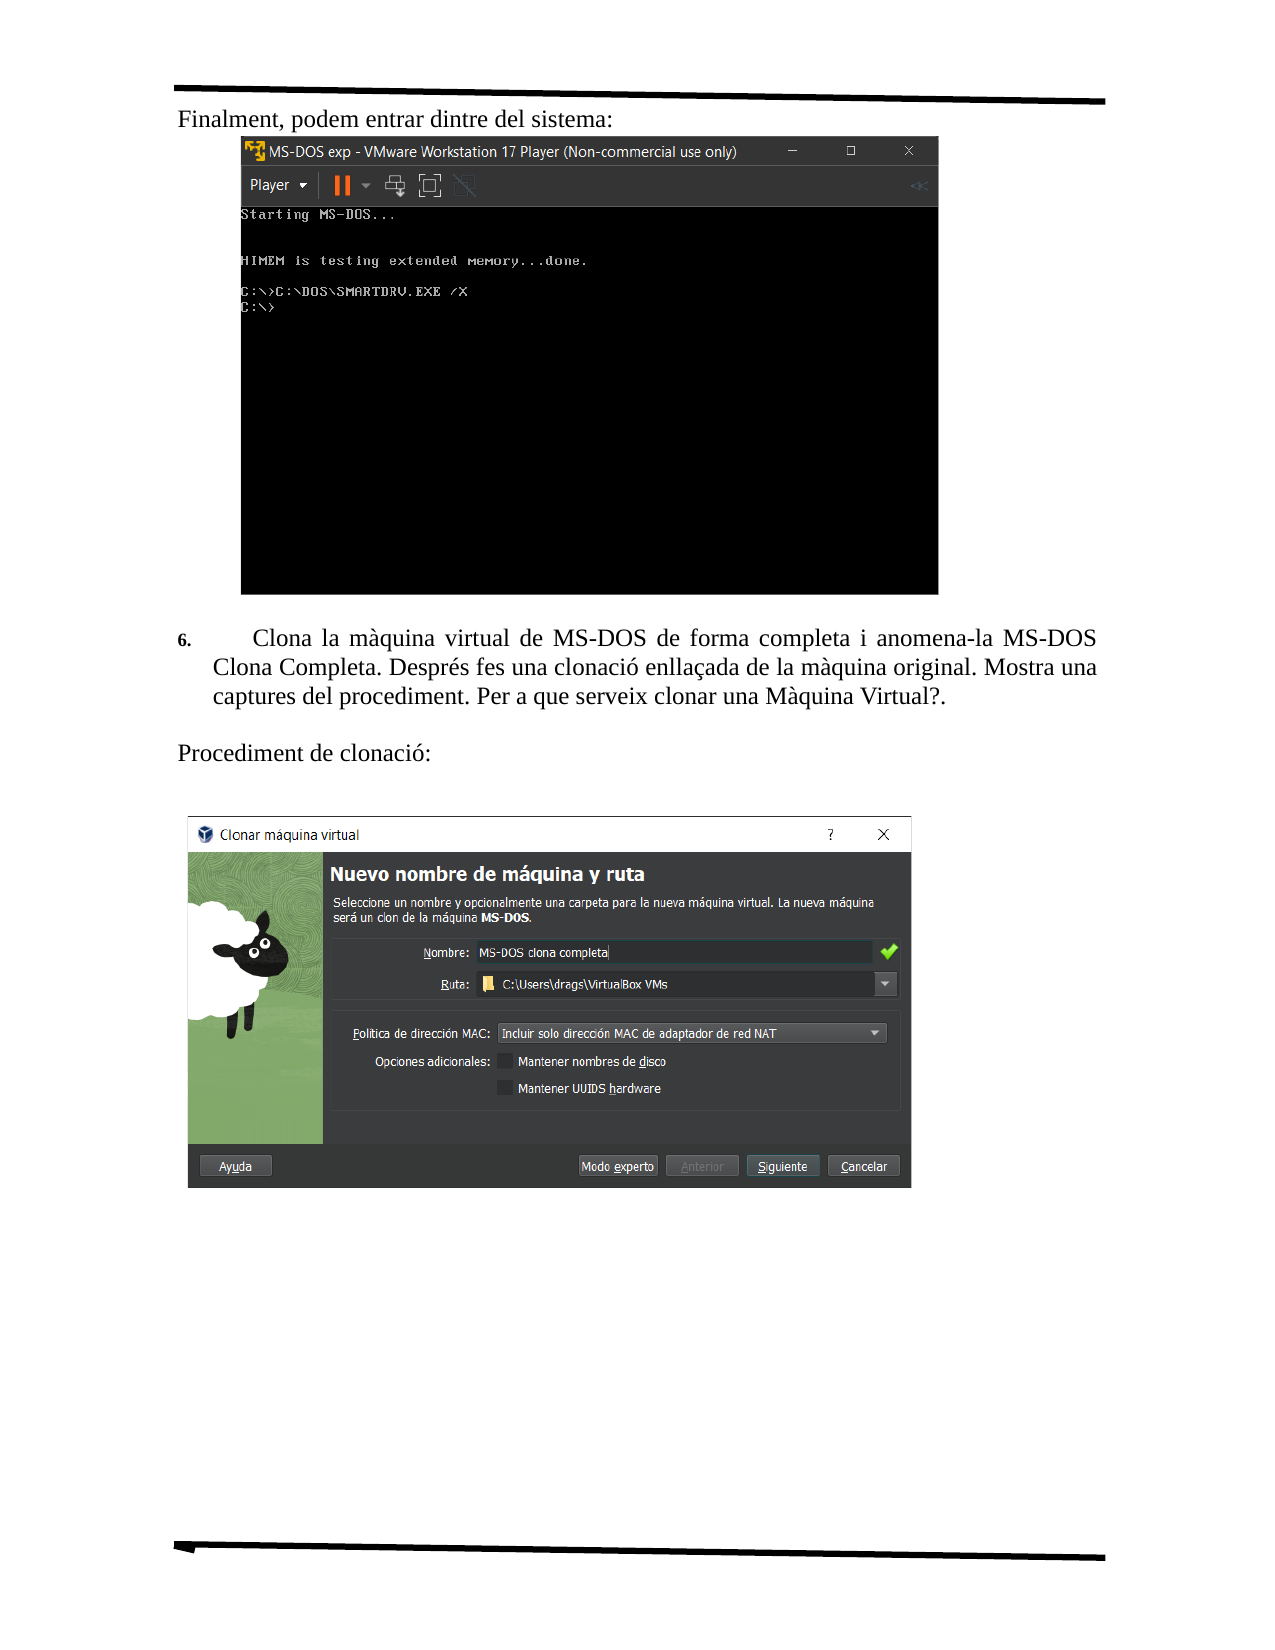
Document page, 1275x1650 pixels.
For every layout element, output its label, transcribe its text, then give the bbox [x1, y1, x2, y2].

picture [240, 136, 939, 595]
picture [187, 816, 912, 1188]
list Procediment de clonació: [177, 738, 1098, 767]
list Finalment, podem entrar dintre del sistema: [177, 104, 1098, 132]
list Clona la màquina virtual de MS-DOS de forma completa i anomena-la MS-DOS Clona Completa. Després fes una clonació enllaçada de la màquina original. Mostra una captures del procediment. Per a que serveix clonar una Màquina Virtual?. [177, 623, 1098, 710]
